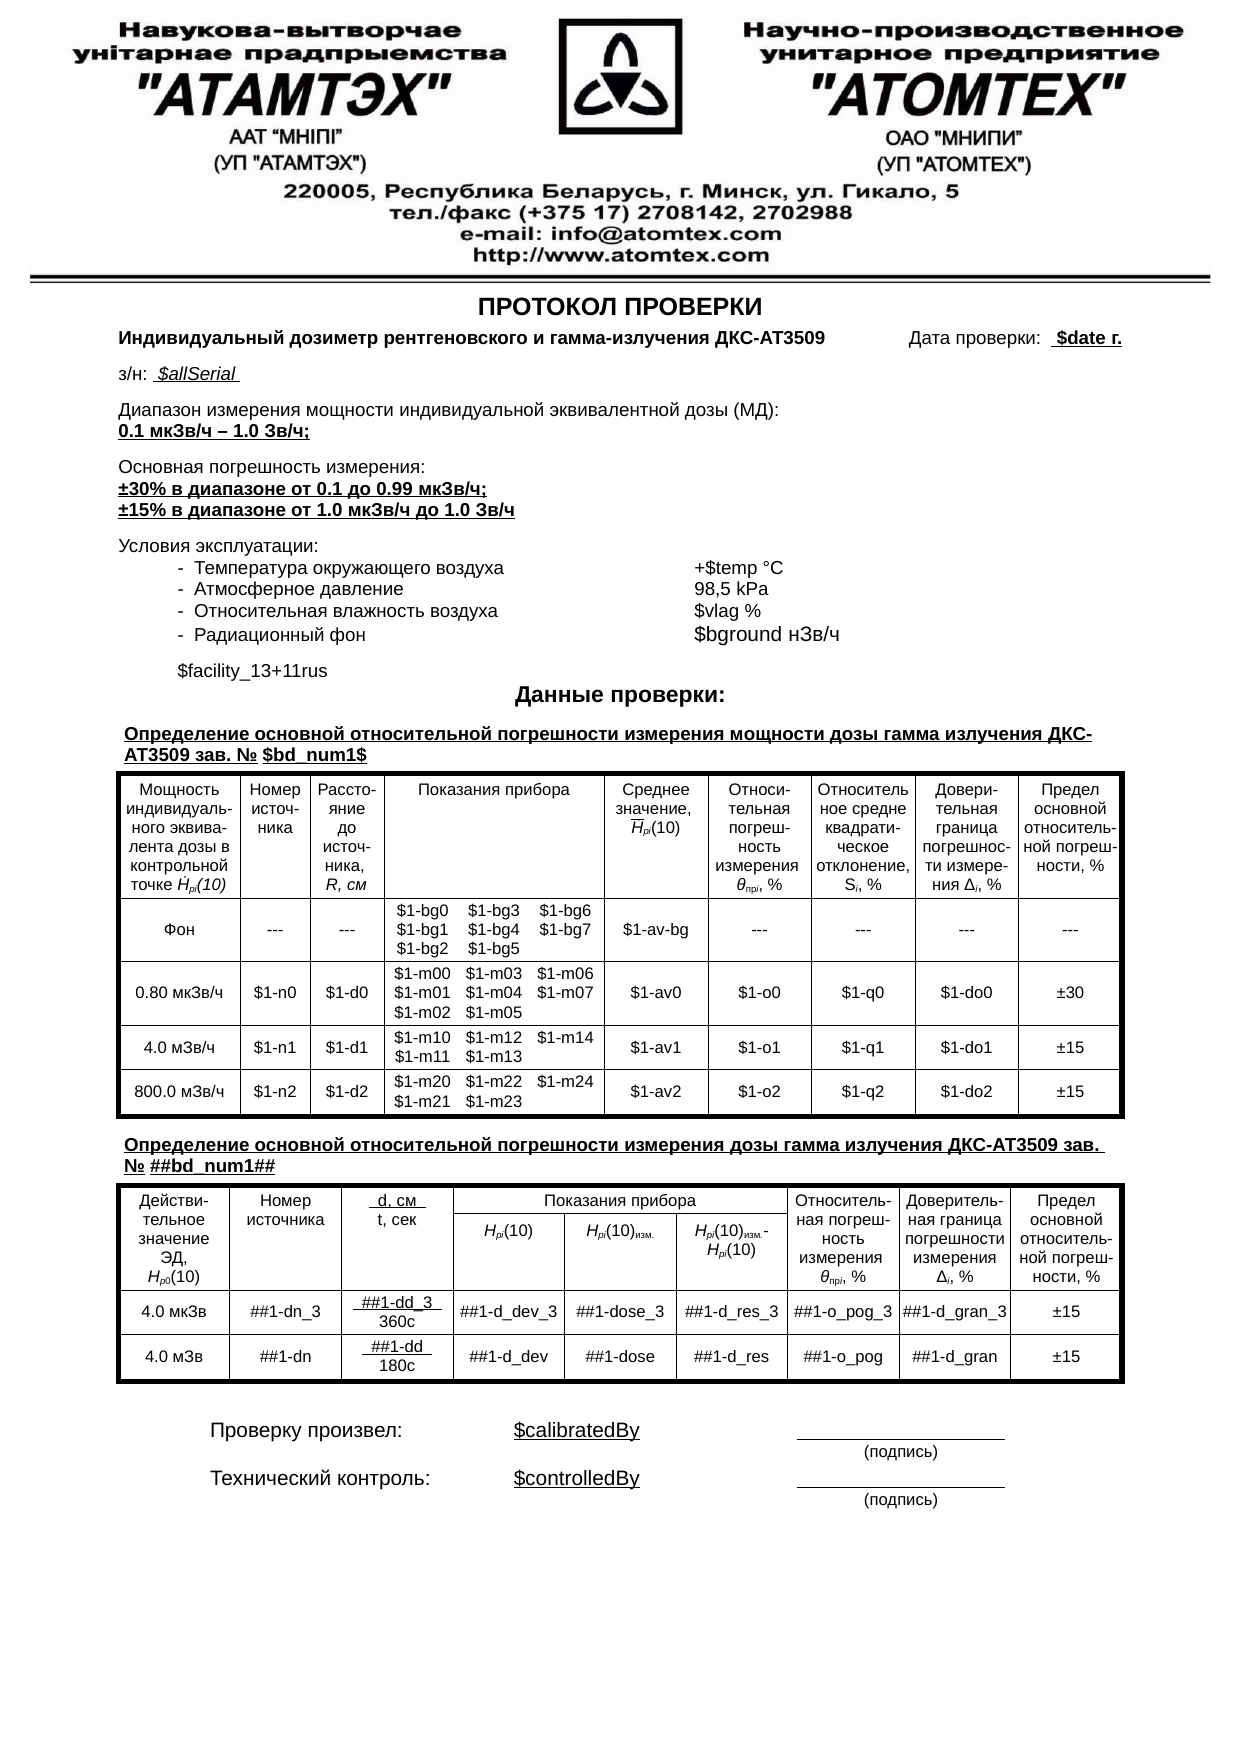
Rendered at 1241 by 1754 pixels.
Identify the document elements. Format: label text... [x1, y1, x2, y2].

table_cell $1-av2 [605, 1070, 708, 1114]
table_cell $1-q2 [812, 1070, 915, 1114]
text з/н: $allSerial [118, 363, 1122, 384]
table_cell Относительное средне квадрати-ческое отклонение, Si, % [812, 776, 915, 897]
table_cell 0.80 мкЗв/ч [121, 962, 240, 1025]
table_cell $1-d1 [311, 1026, 384, 1069]
table_cell $1-do0 [916, 962, 1018, 1025]
text - Температура окружающего воздуха +$temp °C [177, 557, 1122, 578]
text ±15% в диапазоне от 1.0 мкЗв/ч до 1.0 Зв/ч [118, 499, 1122, 521]
table_cell ##1-dose_3 [565, 1291, 676, 1334]
text Диапазон измерения мощности индивидуальной эквивалентной дозы (МД): [118, 398, 1122, 420]
table_cell $1-o2 [709, 1070, 811, 1114]
text Условия эксплуатации: [118, 535, 1122, 557]
table_cell $1-n0 [241, 962, 310, 1025]
table_cell $1-o0 [709, 962, 811, 1025]
table_cell ##1-d_dev [454, 1335, 564, 1378]
table_cell [514, 1490, 771, 1513]
table_cell ±15 [1011, 1335, 1119, 1378]
table_cell $1-m10 $1-m11 $1-m12 $1-m13 $1-m14 [385, 1026, 604, 1069]
table_cell --- [311, 899, 384, 961]
table_cell ##1-dd_3 360c [342, 1291, 453, 1334]
table_cell --- [812, 899, 915, 961]
table_cell $1-av0 [605, 962, 708, 1025]
table_cell ##1-d_gran_3 [900, 1291, 1010, 1334]
table_cell $1-n2 [241, 1070, 310, 1114]
table_cell 4.0 мЗв/ч [121, 1026, 240, 1069]
table_cell ##1-dn [230, 1335, 341, 1378]
table_cell --- [1019, 899, 1119, 961]
table_cell Hpi(10)изм.-Hpi(10) [677, 1214, 787, 1289]
table_cell ##1-dd 180c [342, 1335, 453, 1378]
table_cell $1-o1 [709, 1026, 811, 1069]
table_cell --- [916, 899, 1018, 961]
table_cell ##1-d_res [677, 1335, 787, 1378]
text $facility_13+11rus [118, 660, 1122, 681]
table_cell (подпись) [771, 1442, 1030, 1466]
table_header $calibratedBy [514, 1418, 771, 1442]
table_cell $1-q1 [812, 1026, 915, 1069]
table_cell --- [709, 899, 811, 961]
table_cell ±15 [1019, 1070, 1119, 1114]
table_header Определение основной относительной погрешности измерения мощности дозы гамма излучения ДКС-АТ3509 зав. № $bd_num1$ [118, 708, 1122, 771]
table_cell Технический контроль: [210, 1466, 513, 1489]
table_cell Действи-тельное значение ЭД, Hp0(10) [121, 1188, 229, 1289]
table_cell Относитель-ная погреш-ность измерения θпрi, % [788, 1188, 899, 1289]
table_cell Среднее значение, Ḣpi(10) [605, 776, 708, 897]
table_cell Мощность индивидуаль-ного эквива-лента дозы в контрольной точке Ḣpi(10) [121, 776, 240, 897]
table_cell $1-d0 [311, 962, 384, 1025]
table_cell [210, 1490, 513, 1513]
table_cell ##1-o_pog_3 [788, 1291, 899, 1334]
table_cell $1-av1 [605, 1026, 708, 1069]
table_header Определение основной относительной погрешности измерения дозы гамма излучения ДКС-АТ3509 зав. № ##bd_num1## [118, 1119, 1122, 1182]
table_cell $controlledBy [514, 1466, 771, 1489]
table_cell Довери-тельная граница погрешнос-ти измере-ния Δi, % [916, 776, 1018, 897]
table_cell $1-m00 $1-m01 $1-m02 $1-m03 $1-m04 $1-m05 $1-m06 $1-m07 [385, 962, 604, 1025]
table_cell ##1-d_gran [900, 1335, 1010, 1378]
picture [29, 0, 1211, 285]
table_cell Рассто-яние до источ-ника, R, см [311, 776, 384, 897]
table_cell $1-av-bg [605, 899, 708, 961]
table_cell $1-m20 $1-m21 $1-m22 $1-m23 $1-m24 [385, 1070, 604, 1114]
table_cell Фон [121, 899, 240, 961]
table_cell [514, 1442, 771, 1466]
table_cell ±15 [1019, 1026, 1119, 1069]
table_cell $1-d2 [311, 1070, 384, 1114]
table_cell ##1-dose [565, 1335, 676, 1378]
table_cell d, см t, сек [342, 1188, 453, 1289]
table_cell Номер источ-ника [241, 776, 310, 897]
table_cell Предел основной относитель-ной погреш-ности, % [1011, 1188, 1119, 1289]
text Данные проверки: [118, 681, 1122, 708]
table_cell ##1-o_pog [788, 1335, 899, 1378]
table_cell Относи-тельная погреш-ность измерения θпрi, % [709, 776, 811, 897]
table_cell (подпись) [771, 1490, 1030, 1513]
table_cell $1-do1 [916, 1026, 1018, 1069]
table_cell 800.0 мЗв/ч [121, 1070, 240, 1114]
table_cell [210, 1442, 513, 1466]
text ПРОТОКОЛ ПРОВЕРКИ [118, 292, 1122, 321]
table_cell Доверитель-ная граница погрешности измерения Δi, % [900, 1188, 1010, 1289]
table_cell Hpi(10) [454, 1214, 564, 1289]
table_header [771, 1418, 1030, 1442]
table_cell Показания прибора [454, 1188, 787, 1213]
text - Относительная влажность воздуха $vlag % [177, 600, 1122, 621]
text - Радиационный фон $bground нЗв/ч [177, 621, 1122, 645]
table_cell 4.0 мЗв [121, 1335, 229, 1378]
table_cell ##1-dn_3 [230, 1291, 341, 1334]
text ±30% в диапазоне от 0.1 до 0.99 мкЗв/ч; [118, 478, 1122, 499]
table_cell ##1-d_res_3 [677, 1291, 787, 1334]
table_cell [771, 1466, 1030, 1489]
table_cell ##1-d_dev_3 [454, 1291, 564, 1334]
table_cell --- [241, 899, 310, 961]
table_cell Показания прибора [385, 776, 604, 897]
text - Атмосферное давление 98,5 kPa [177, 578, 1122, 600]
text Индивидуальный дозиметр рентгеновского и гамма-излучения ДКС-АТ3509 Дата проверки: $date г. [118, 327, 1122, 348]
table_cell $1-q0 [812, 962, 915, 1025]
table_header Проверку произвел: [210, 1418, 513, 1442]
table_cell ±15 [1011, 1291, 1119, 1334]
table_cell $1-do2 [916, 1070, 1018, 1114]
table_cell ±30 [1019, 962, 1119, 1025]
table_cell Hpi(10)изм. [565, 1214, 676, 1289]
text 0.1 мкЗв/ч – 1.0 Зв/ч; [118, 420, 1122, 442]
table_cell $1-n1 [241, 1026, 310, 1069]
text Основная погрешность измерения: [118, 456, 1122, 478]
table_cell Номер источника [230, 1188, 341, 1289]
table_cell $1-bg0 $1-bg1 $1-bg2 $1-bg3 $1-bg4 $1-bg5 $1-bg6 $1-bg7 [385, 899, 604, 961]
table_cell Предел основной относитель-ной погреш-ности, % [1019, 776, 1119, 897]
table_cell 4.0 мкЗв [121, 1291, 229, 1334]
